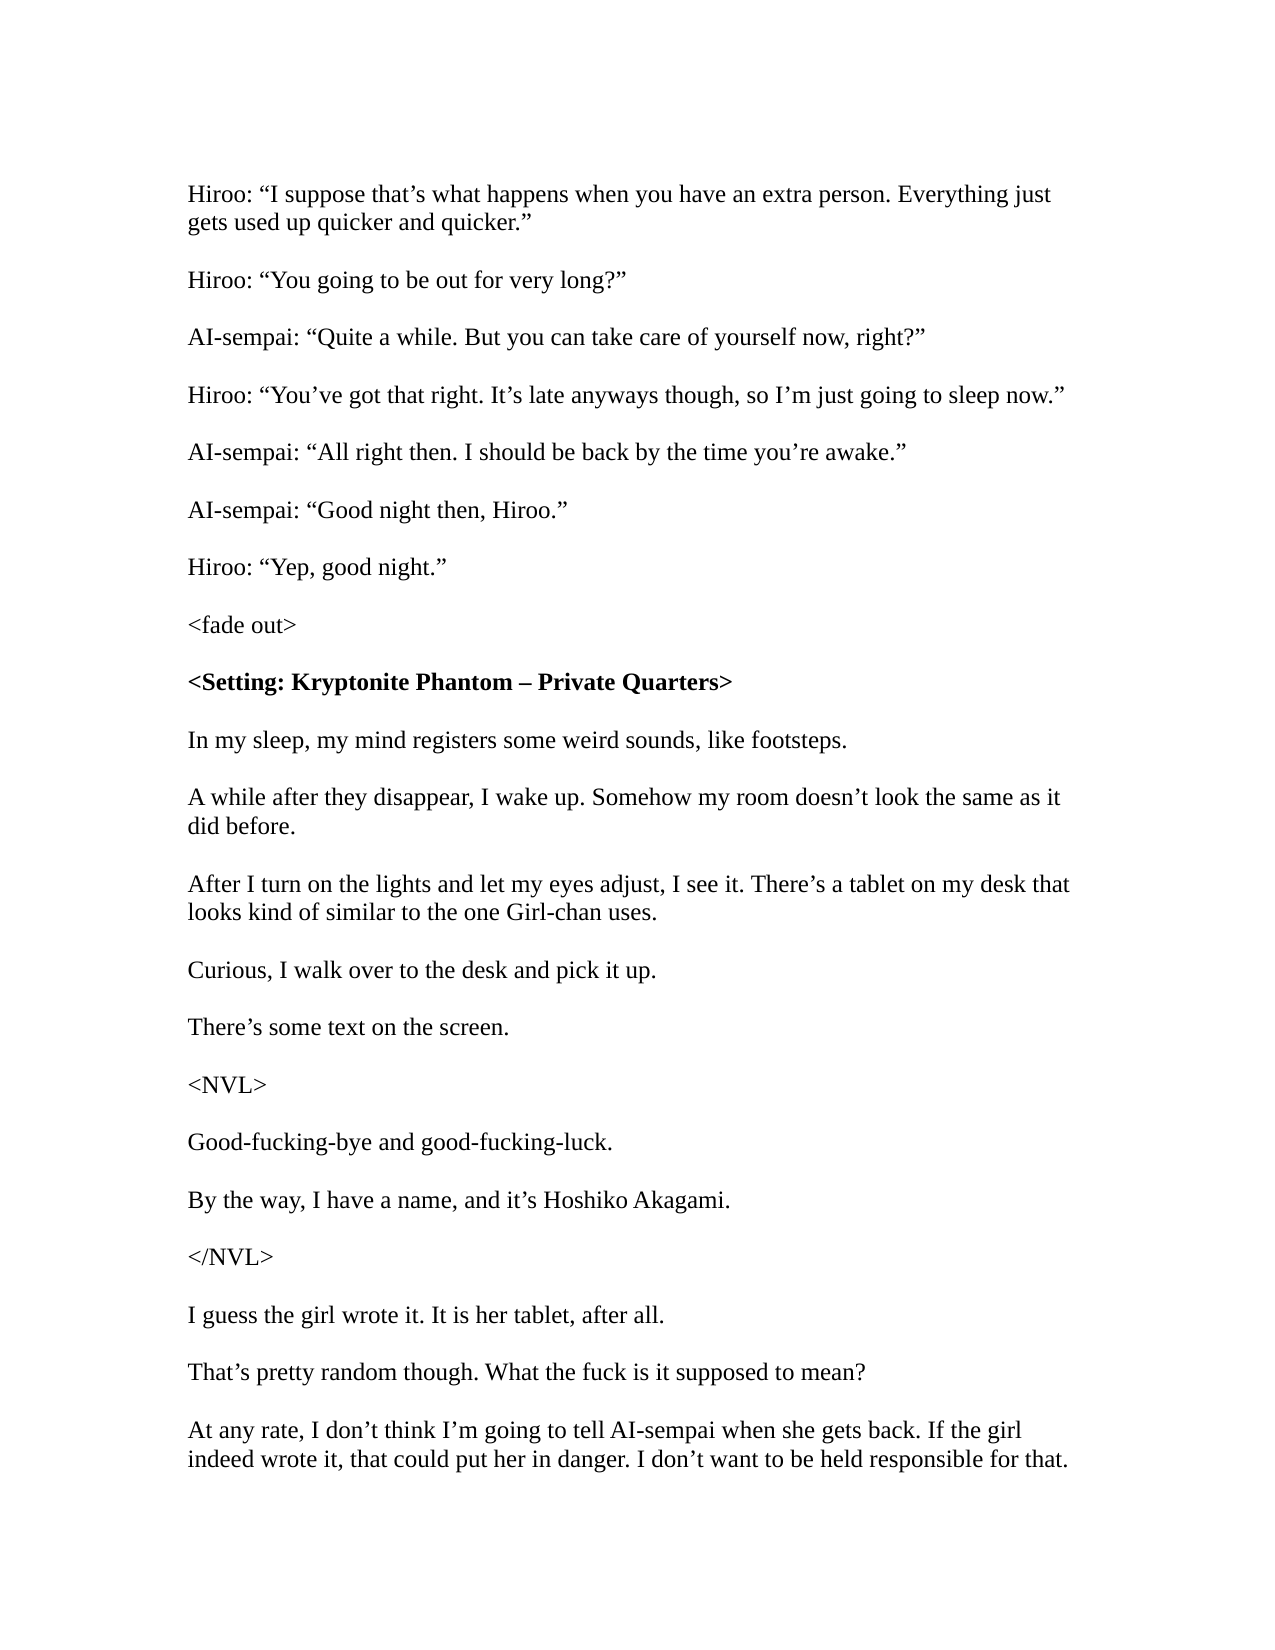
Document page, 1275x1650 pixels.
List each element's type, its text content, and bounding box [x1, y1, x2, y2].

text <fade out> [187, 610, 1087, 639]
text Hiroo: “You going to be out for very long?” [187, 265, 1087, 294]
text Hiroo: “Yep, good night.” [187, 552, 1087, 581]
text I guess the girl wrote it. It is her tablet, after all. [187, 1300, 1087, 1329]
text <NVL> [187, 1070, 1087, 1099]
text By the way, I have a name, and it’s Hoshiko Akagami. [187, 1185, 1087, 1214]
text <Setting: Kryptonite Phantom – Private Quarters> [187, 667, 1087, 696]
text Good-fucking-bye and good-fucking-luck. [187, 1127, 1087, 1156]
text At any rate, I don’t think I’m going to tell AI-sempai when she gets back. If the girl indeed wrote it, that could put her in danger. I don’t want to be held responsible for that. [187, 1415, 1087, 1472]
text AI-sempai: “Good night then, Hiroo.” [187, 495, 1087, 524]
text AI-sempai: “Quite a while. But you can take care of yourself now, right?” [187, 322, 1087, 351]
text That’s pretty random though. What the fuck is it supposed to mean? [187, 1357, 1087, 1386]
text A while after they disappear, I wake up. Somehow my room doesn’t look the same as it did before. [187, 782, 1087, 840]
text Hiroo: “I suppose that’s what happens when you have an extra person. Everything just gets used up quicker and quicker.” [187, 179, 1087, 236]
text Curious, I walk over to the desk and pick it up. [187, 955, 1087, 984]
text </NVL> [187, 1242, 1087, 1271]
text There’s some text on the screen. [187, 1012, 1087, 1041]
text Hiroo: “You’ve got that right. It’s late anyways though, so I’m just going to sleep now.” [187, 380, 1087, 409]
text In my sleep, my mind registers some weird sounds, like footsteps. [187, 725, 1087, 754]
text AI-sempai: “All right then. I should be back by the time you’re awake.” [187, 437, 1087, 466]
text After I turn on the lights and let my eyes adjust, I see it. There’s a tablet on my desk that looks kind of similar to the one Girl-chan uses. [187, 869, 1087, 926]
